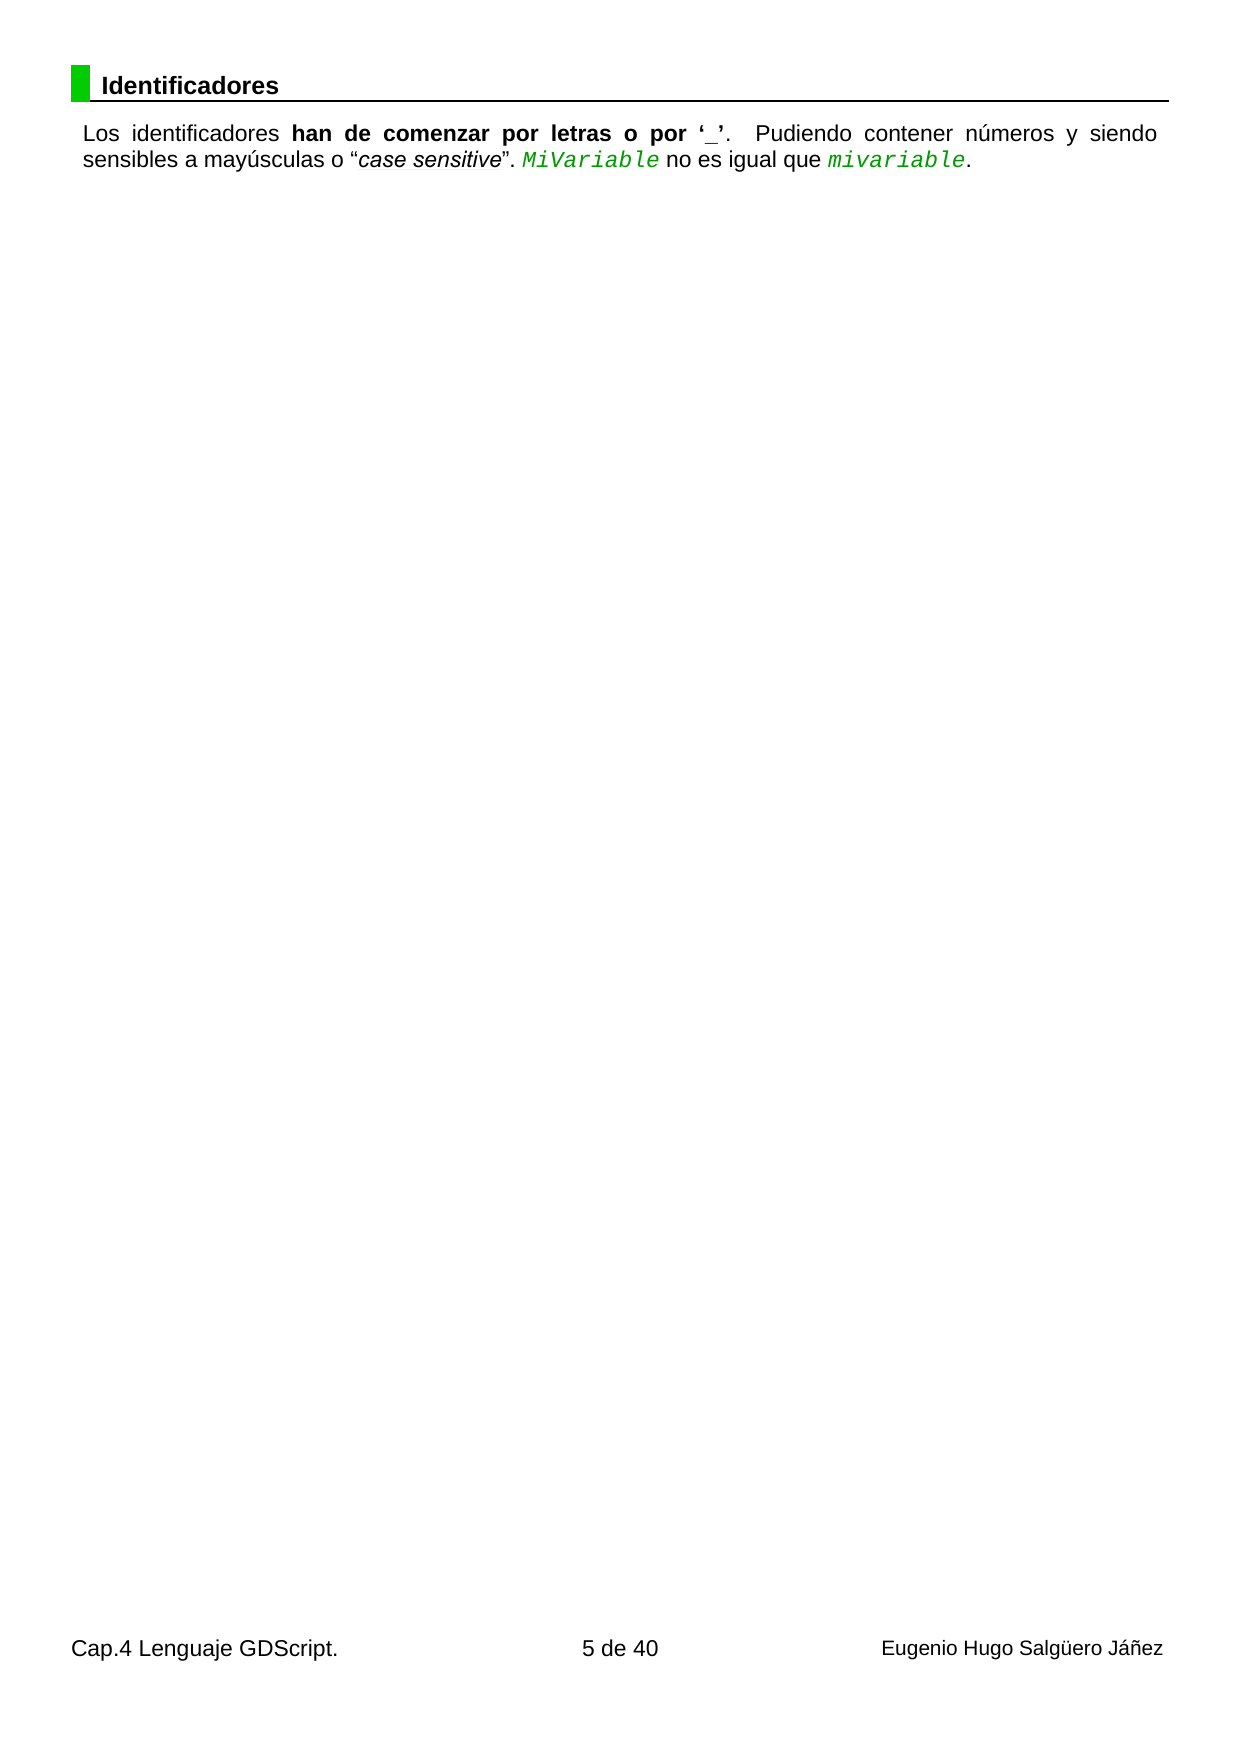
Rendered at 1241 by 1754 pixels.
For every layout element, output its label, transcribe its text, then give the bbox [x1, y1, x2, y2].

text Los identificadores han de comenzar por letras o por ‘_’. Pudiendo contener números y siendo sensibles a mayúsculas o “case sensitive”. MiVariable no es igual que mivariable. [83, 119, 1158, 174]
subtitle Identificadores [90, 65, 1169, 100]
